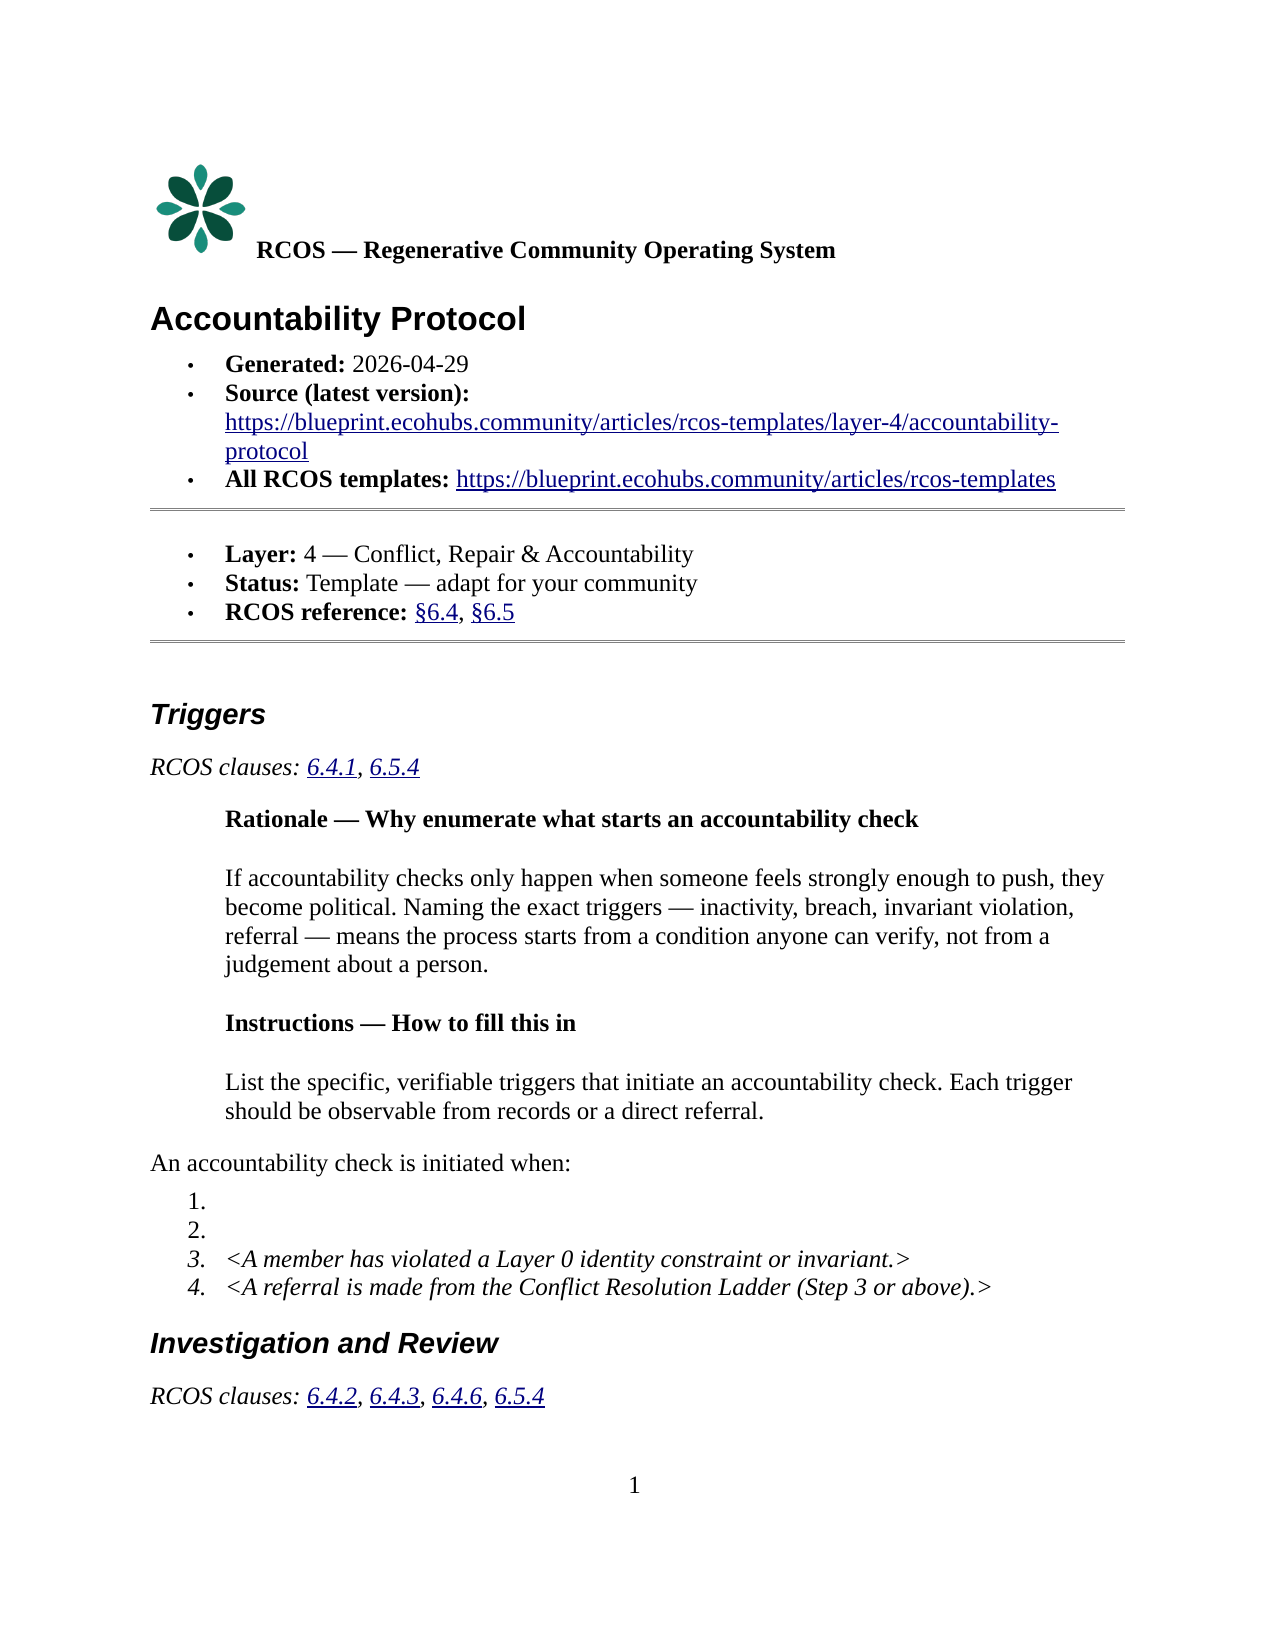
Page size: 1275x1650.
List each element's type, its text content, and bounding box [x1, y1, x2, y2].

subtitle Triggers [150, 697, 1125, 730]
list All RCOS templates: https://blueprint.ecohubs.community/articles/rcos-templates [187, 464, 1125, 493]
text An accountability check is initiated when: [150, 1148, 1125, 1177]
text List the specific, verifiable triggers that initiate an accountability check. Each trigger should be observable from records or a direct referral. [225, 1067, 1125, 1124]
text RCOS — Regenerative Community Operating System [150, 159, 1125, 264]
text RCOS clauses: 6.4.1, 6.5.4 [150, 752, 1125, 781]
text Instructions — How to fill this in [225, 1008, 1125, 1037]
subtitle Accountability Protocol [150, 298, 1125, 337]
list Source (latest version): https://blueprint.ecohubs.community/articles/rcos-templates/layer-4/accountability-protocol [187, 378, 1125, 464]
text RCOS clauses: 6.4.2, 6.4.3, 6.4.6, 6.5.4 [150, 1381, 1125, 1410]
subtitle Investigation and Review [150, 1326, 1125, 1360]
text Rationale — Why enumerate what starts an accountability check [225, 804, 1125, 833]
picture [150, 158, 251, 259]
text If accountability checks only happen when someone feels strongly enough to push, they become political. Naming the exact triggers — inactivity, breach, invariant violation, referral — means the process starts from a condition anyone can verify, not from a judgement about a person. [225, 863, 1125, 978]
list Layer: 4 — Conflict, Repair & Accountability [187, 539, 1125, 568]
list <A member has violated a Layer 0 identity constraint or invariant.> [187, 1244, 1125, 1272]
list RCOS reference: §6.4, §6.5 [187, 597, 1125, 626]
list <A referral is made from the Conflict Resolution Ladder (Step 3 or above).> [187, 1272, 1125, 1301]
list Generated: 2026-04-29 [187, 349, 1125, 378]
list Status: Template — adapt for your community [187, 568, 1125, 597]
